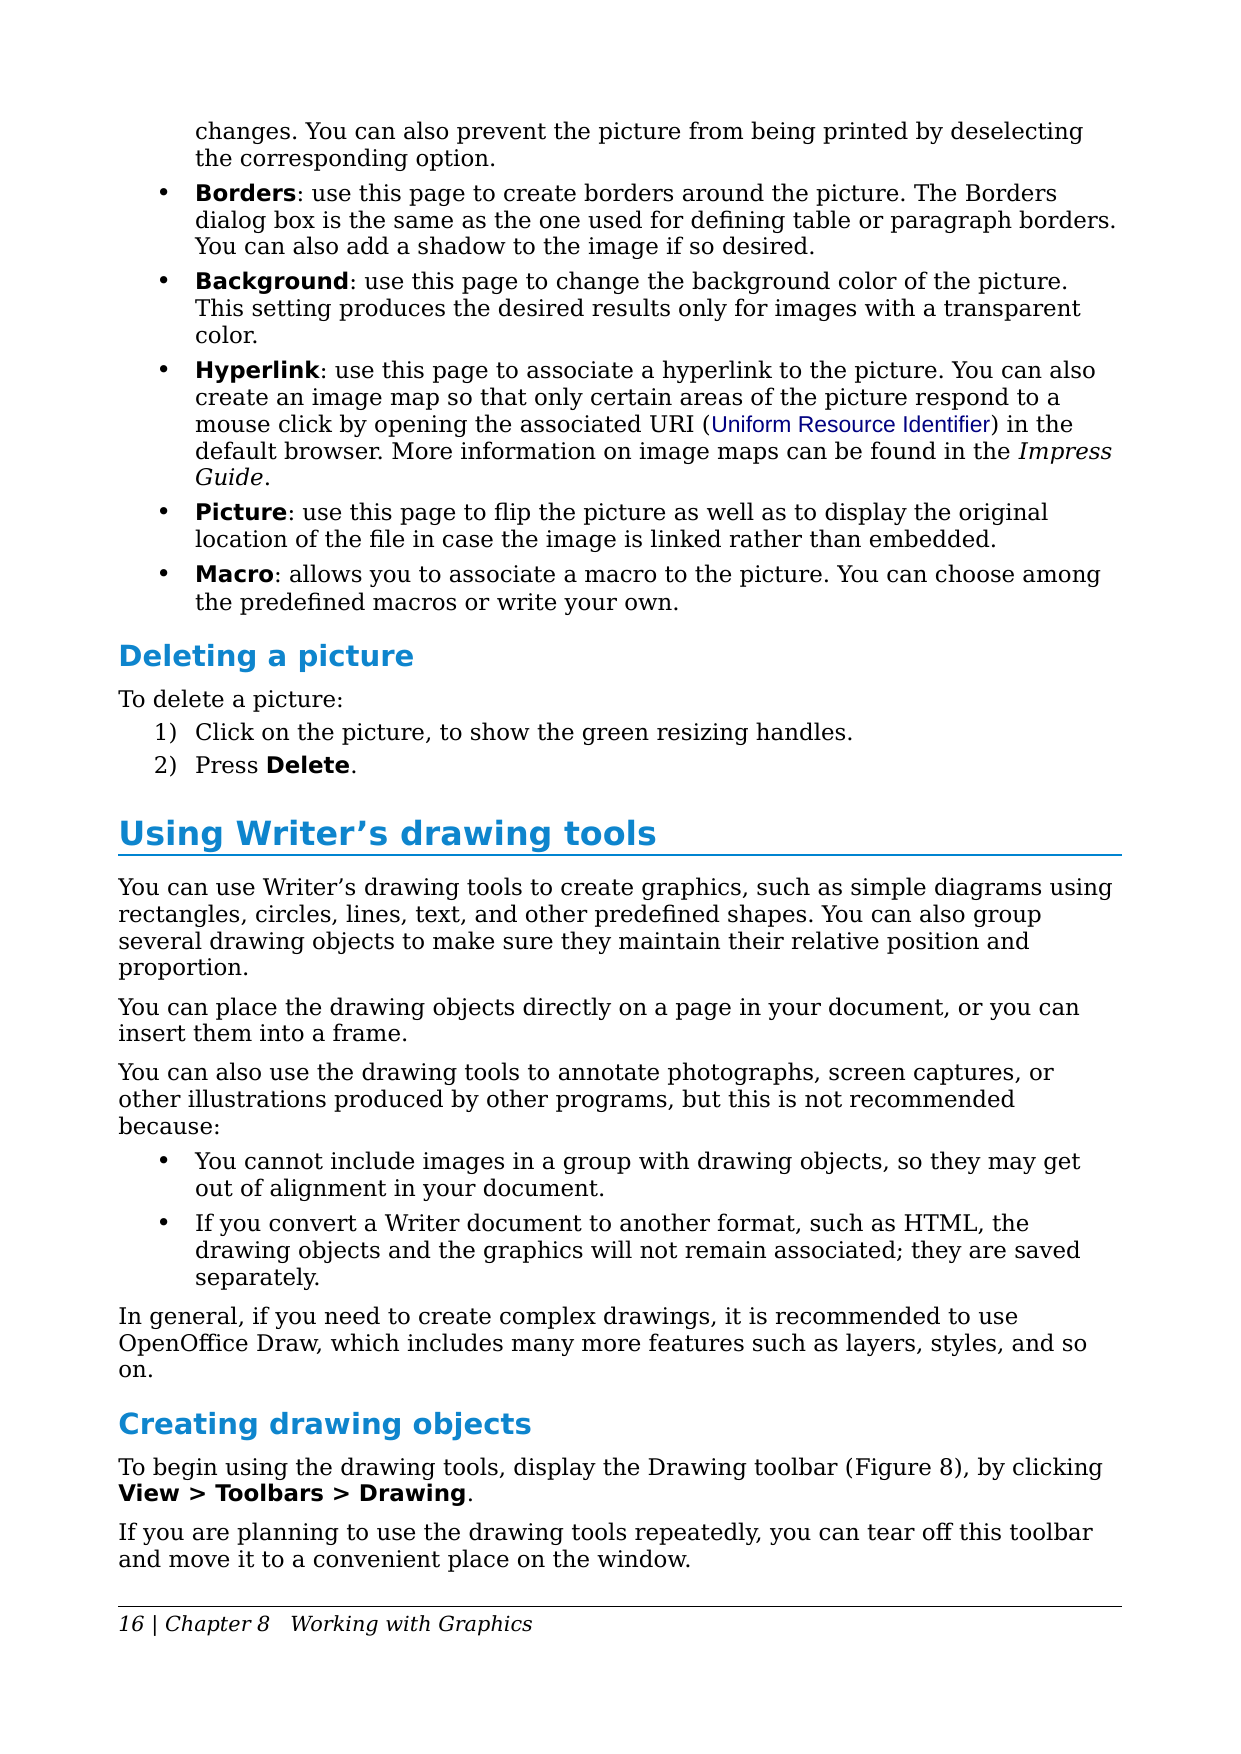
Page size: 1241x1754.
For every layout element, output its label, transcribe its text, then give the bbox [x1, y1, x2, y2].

subtitle Creating drawing objects [118, 1407, 1122, 1441]
list If you convert a Writer document to another format, such as HTML, the drawing objects and the graphics will not remain associated; they are saved separately. [156, 1208, 1122, 1291]
list You cannot include images in a group with drawing objects, so they may get out of alignment in your document. [156, 1146, 1122, 1202]
list changes. You can also prevent the picture from being printed by deselecting the corresponding option. [156, 118, 1122, 171]
list Background: use this page to change the background color of the picture. This setting produces the desired results only for images with a transparent color. [156, 266, 1122, 349]
list Macro: allows you to associate a macro to the picture. You can choose among the predefined macros or write your own. [156, 559, 1122, 615]
list Borders: use this page to create borders around the picture. The Borders dialog box is the same as the one used for defining table or paragraph borders. You can also add a shadow to the image if so desired. [156, 178, 1122, 260]
list You can also use the drawing tools to annotate photographs, screen captures, or other illustrations produced by other programs, but this is not recommended because: [118, 1059, 1122, 1139]
list To delete a picture: [118, 686, 1122, 713]
subtitle Using Writer’s drawing tools [118, 815, 1122, 854]
list Picture: use this page to flip the picture as well as to display the original location of the file in case the image is linked rather than embedded. [156, 497, 1122, 553]
list Hyperlink: use this page to associate a hyperlink to the picture. You can also create an image map so that only certain areas of the picture respond to a mouse click by opening the associated URI (Uniform Resource Identifier) in the default browser. More information on image maps can be found in the Impress Guide. [156, 355, 1122, 491]
text You can place the drawing objects directly on a page in your document, or you can insert them into a frame. [118, 994, 1122, 1047]
text To begin using the drawing tools, display the Drawing toolbar (Figure 8), by clicking View > Toolbars > Drawing. [118, 1454, 1122, 1507]
text If you are planning to use the drawing tools repeatedly, you can tear off this toolbar and move it to a convenient place on the window. [118, 1519, 1122, 1573]
text You can use Writer’s drawing tools to create graphics, such as simple diagrams using rectangles, circles, lines, text, and other predefined shapes. You can also group several drawing objects to make sure they maintain their relative position and proportion. [118, 874, 1122, 981]
list Press Delete. [177, 752, 1122, 779]
list Click on the picture, to show the green resizing handles. [177, 719, 1122, 746]
subtitle Deleting a picture [118, 639, 1122, 673]
text In general, if you need to create complex drawings, it is recommended to use OpenOffice Draw, which includes many more features such as layers, styles, and so on. [118, 1303, 1122, 1383]
